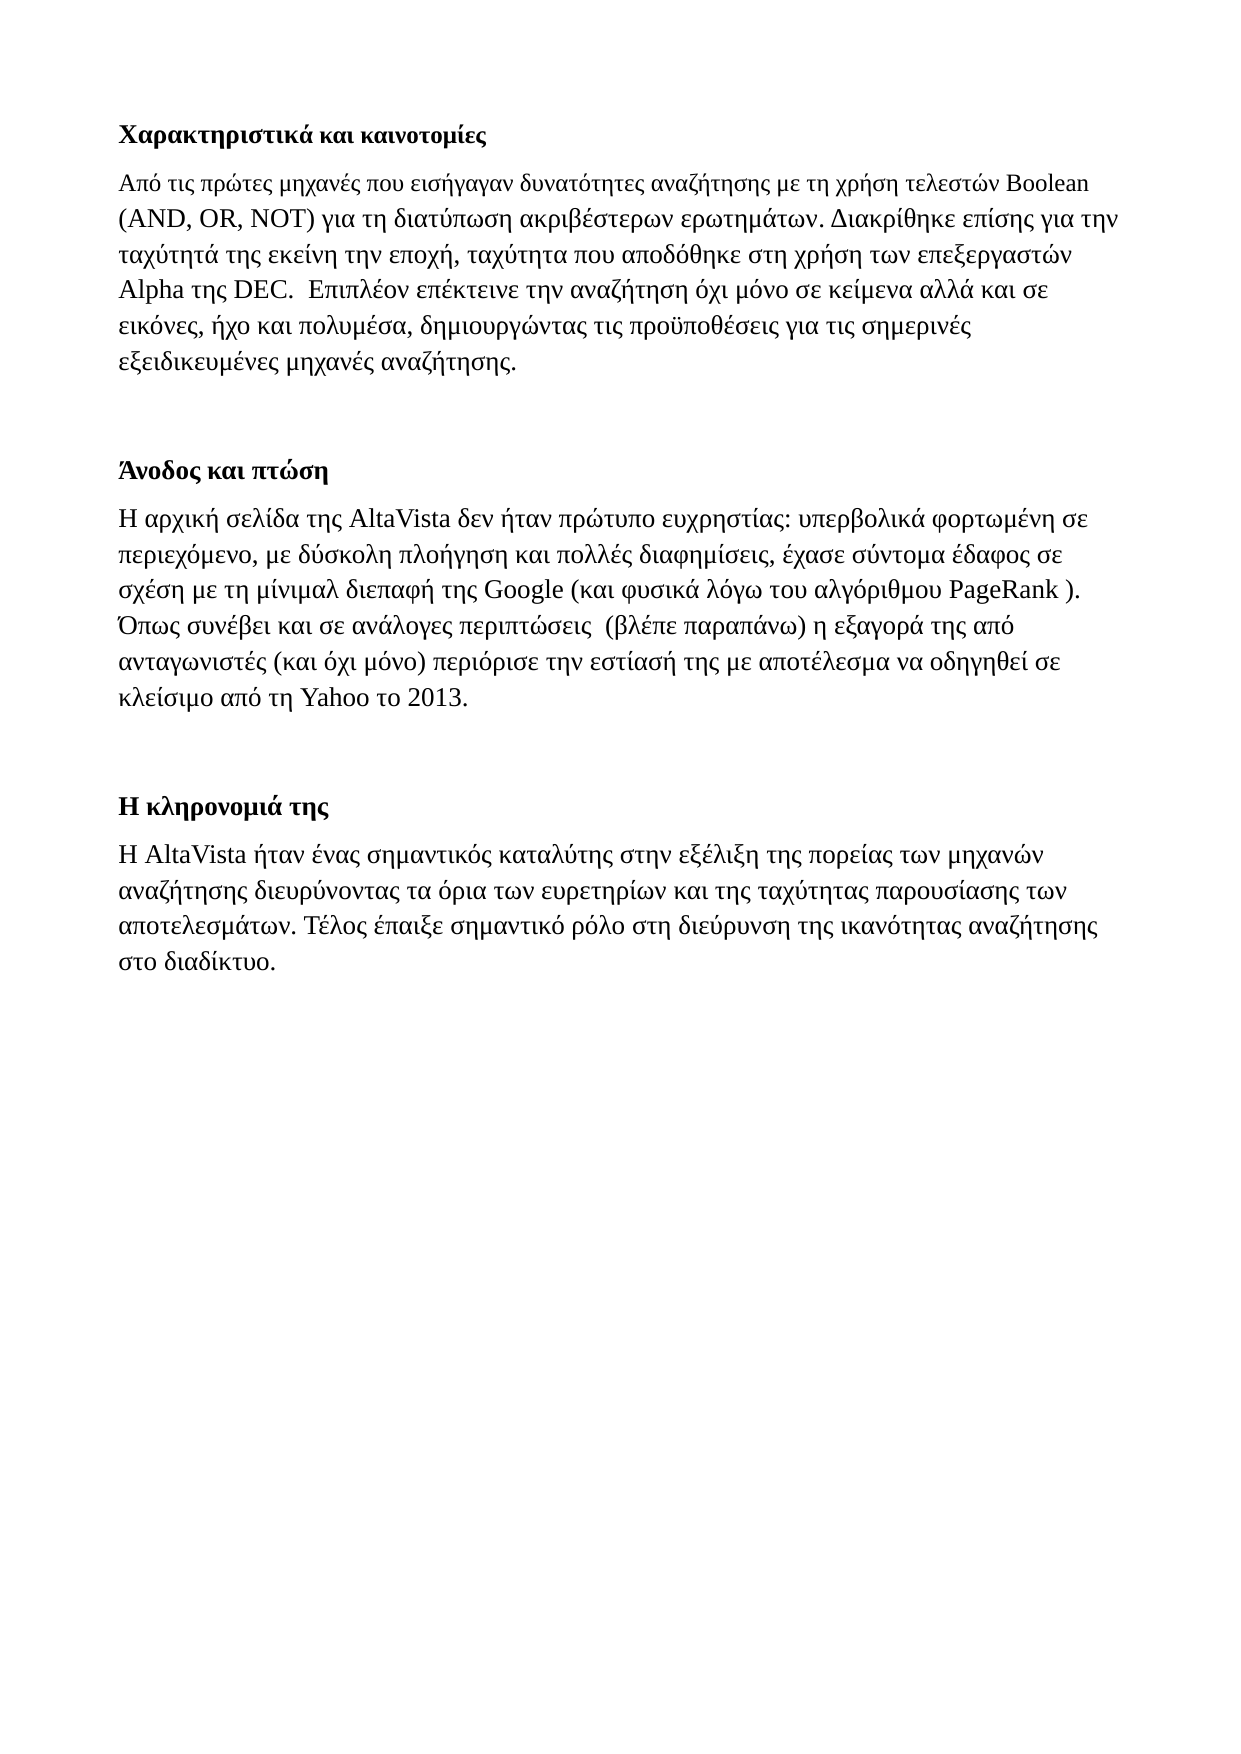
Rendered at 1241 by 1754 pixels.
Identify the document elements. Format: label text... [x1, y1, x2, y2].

subtitle Η κληρονομιά της [118, 790, 1122, 821]
text Η αρχική σελίδα της AltaVista δεν ήταν πρώτυπο ευχρηστίας: υπερβολικά φορτωμένη σε περιεχόμενο, με δύσκολη πλοήγηση και πολλές διαφημίσεις, έχασε σύντομα έδαφος σε σχέση με τη μίνιμαλ διεπαφή της Google (και φυσικά λόγω του αλγόριθμου PageRank ). Όπως συνέβει και σε ανάλογες περιπτώσεις (βλέπε παραπάνω) η εξαγορά της από ανταγωνιστές (και όχι μόνο) περιόρισε την εστίασή της με αποτέλεσμα να οδηγηθεί σε κλείσιμο από τη Yahoo το 2013. [118, 502, 1122, 712]
text Η AltaVista ήταν ένας σημαντικός καταλύτης στην εξέλιξη της πορείας των μηχανών αναζήτησης διευρύνοντας τα όρια των ευρετηρίων και της ταχύτητας παρουσίασης των αποτελεσμάτων. Τέλος έπαιξε σημαντικό ρόλο στη διεύρυνση της ικανότητας αναζήτησης στο διαδίκτυο. [118, 838, 1122, 976]
text Από τις πρώτες μηχανές που εισήγαγαν δυνατότητες αναζήτησης με τη χρήση τελεστών Boolean (AND, OR, NOT) για τη διατύπωση ακριβέστερων ερωτημάτων. Διακρίθηκε επίσης για την ταχύτητά της εκείνη την εποχή, ταχύτητα που αποδόθηκε στη χρήση των επεξεργαστών Alpha της DEC. Επιπλέον επέκτεινε την αναζήτηση όχι μόνο σε κείμενα αλλά και σε εικόνες, ήχο και πολυμέσα, δημιουργώντας τις προϋποθέσεις για τις σημερινές εξειδικευμένες μηχανές αναζήτησης. [118, 166, 1122, 376]
subtitle Άνοδος και πτώση [118, 454, 1122, 485]
subtitle Χαρακτηριστικά και καινοτομίες [118, 118, 1122, 149]
